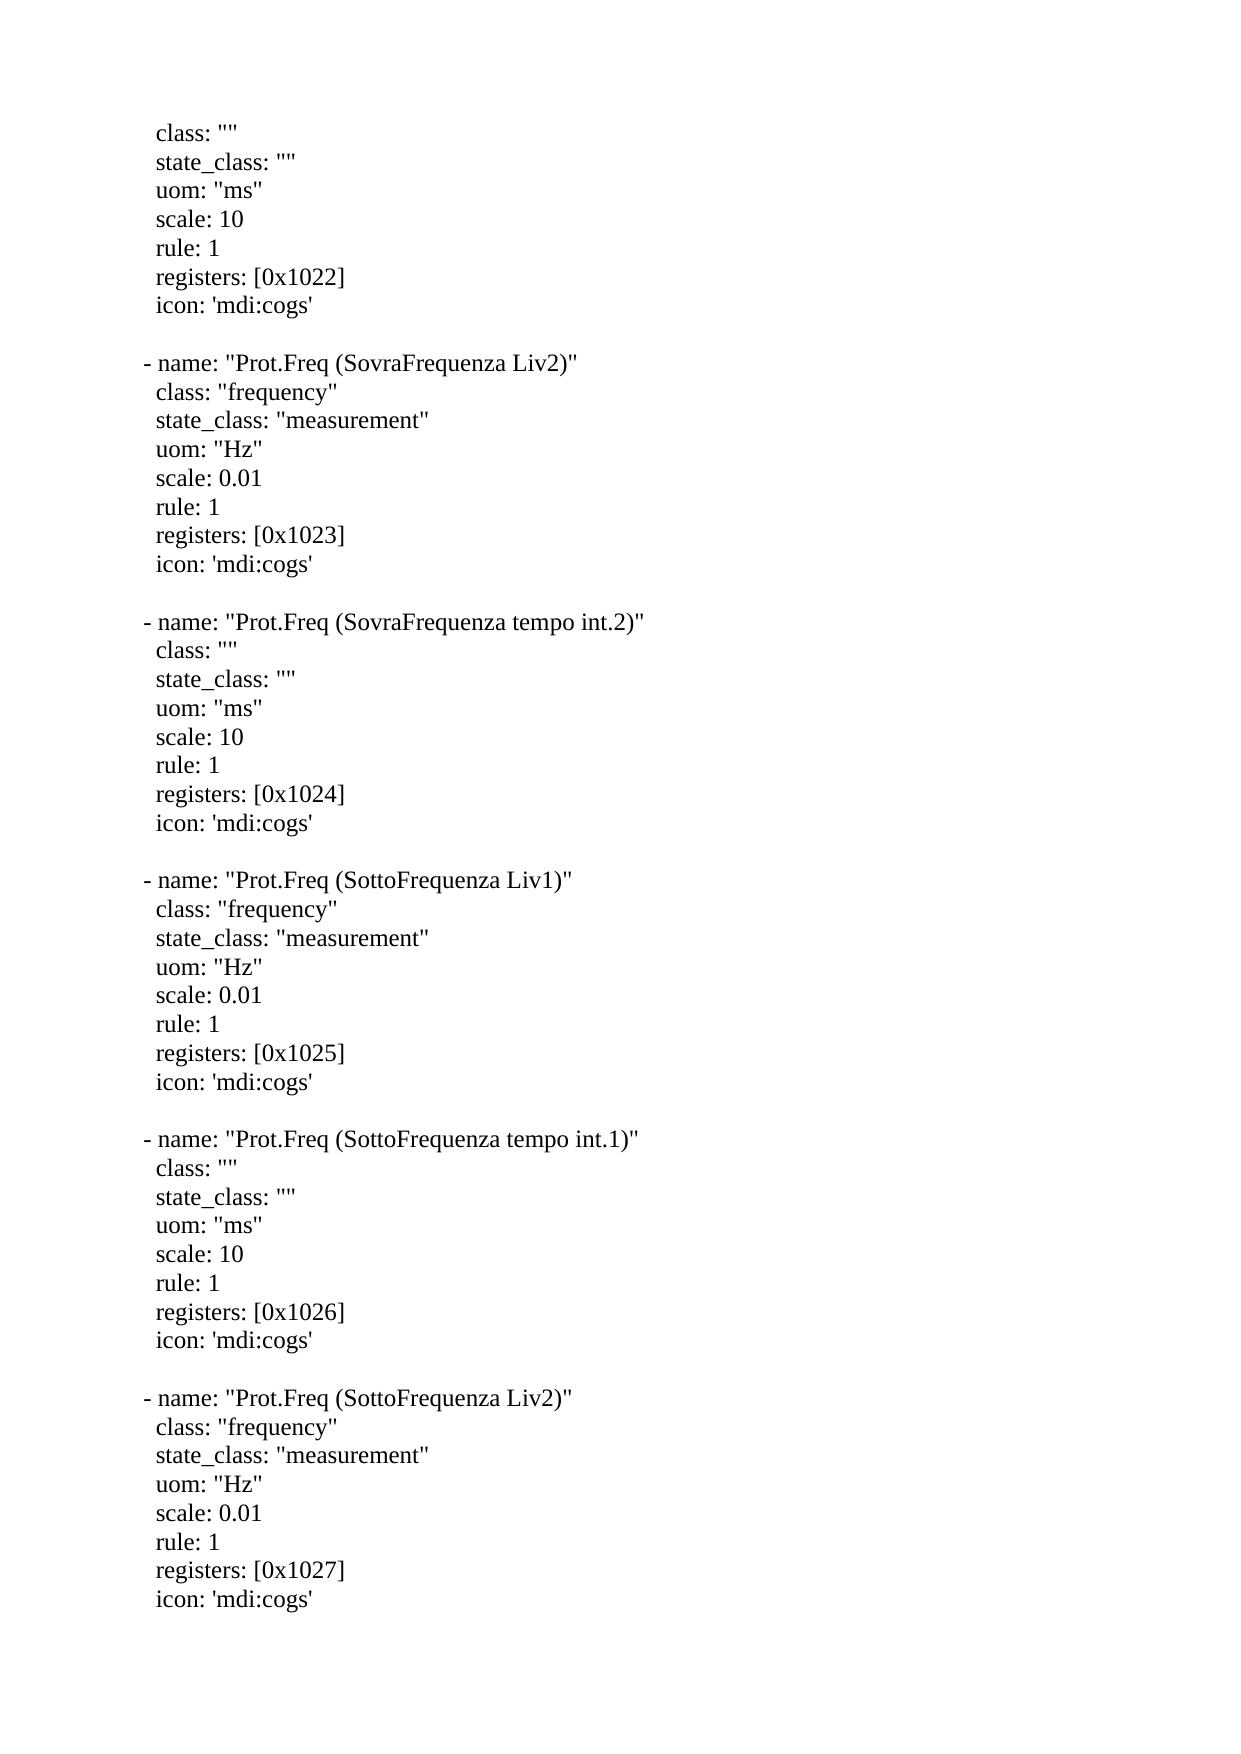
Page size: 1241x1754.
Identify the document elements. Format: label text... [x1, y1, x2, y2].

text state_class: "measurement" [118, 1441, 1122, 1469]
text state_class: "measurement" [118, 406, 1122, 434]
text uom: "Hz" [118, 1469, 1122, 1498]
text icon: 'mdi:cogs' [118, 1326, 1122, 1354]
text rule: 1 [118, 1009, 1122, 1038]
text registers: [0x1026] [118, 1297, 1122, 1326]
text registers: [0x1023] [118, 521, 1122, 549]
text uom: "Hz" [118, 952, 1122, 981]
text - name: "Prot.Freq (SottoFrequenza Liv2)" [118, 1383, 1122, 1412]
text class: "" [118, 636, 1122, 664]
text rule: 1 [118, 233, 1122, 262]
text registers: [0x1024] [118, 779, 1122, 808]
text scale: 10 [118, 204, 1122, 233]
text rule: 1 [118, 492, 1122, 521]
text scale: 0.01 [118, 1498, 1122, 1527]
text icon: 'mdi:cogs' [118, 1067, 1122, 1096]
text registers: [0x1027] [118, 1556, 1122, 1584]
text class: "frequency" [118, 1412, 1122, 1441]
text scale: 10 [118, 1239, 1122, 1268]
text scale: 0.01 [118, 981, 1122, 1009]
text class: "" [118, 118, 1122, 147]
text class: "frequency" [118, 377, 1122, 406]
text rule: 1 [118, 751, 1122, 779]
text state_class: "measurement" [118, 923, 1122, 952]
text state_class: "" [118, 1182, 1122, 1211]
text rule: 1 [118, 1268, 1122, 1297]
text state_class: "" [118, 147, 1122, 176]
text scale: 10 [118, 722, 1122, 751]
text icon: 'mdi:cogs' [118, 549, 1122, 578]
text - name: "Prot.Freq (SovraFrequenza tempo int.2)" [118, 607, 1122, 636]
text uom: "Hz" [118, 434, 1122, 463]
text uom: "ms" [118, 693, 1122, 722]
text - name: "Prot.Freq (SottoFrequenza tempo int.1)" [118, 1124, 1122, 1153]
text uom: "ms" [118, 176, 1122, 204]
text rule: 1 [118, 1527, 1122, 1556]
text icon: 'mdi:cogs' [118, 1584, 1122, 1613]
text scale: 0.01 [118, 463, 1122, 492]
text registers: [0x1022] [118, 262, 1122, 291]
text - name: "Prot.Freq (SottoFrequenza Liv1)" [118, 866, 1122, 894]
text icon: 'mdi:cogs' [118, 808, 1122, 837]
text icon: 'mdi:cogs' [118, 291, 1122, 319]
text class: "frequency" [118, 894, 1122, 923]
text class: "" [118, 1153, 1122, 1182]
text registers: [0x1025] [118, 1038, 1122, 1067]
text uom: "ms" [118, 1211, 1122, 1239]
text - name: "Prot.Freq (SovraFrequenza Liv2)" [118, 348, 1122, 377]
text state_class: "" [118, 664, 1122, 693]
